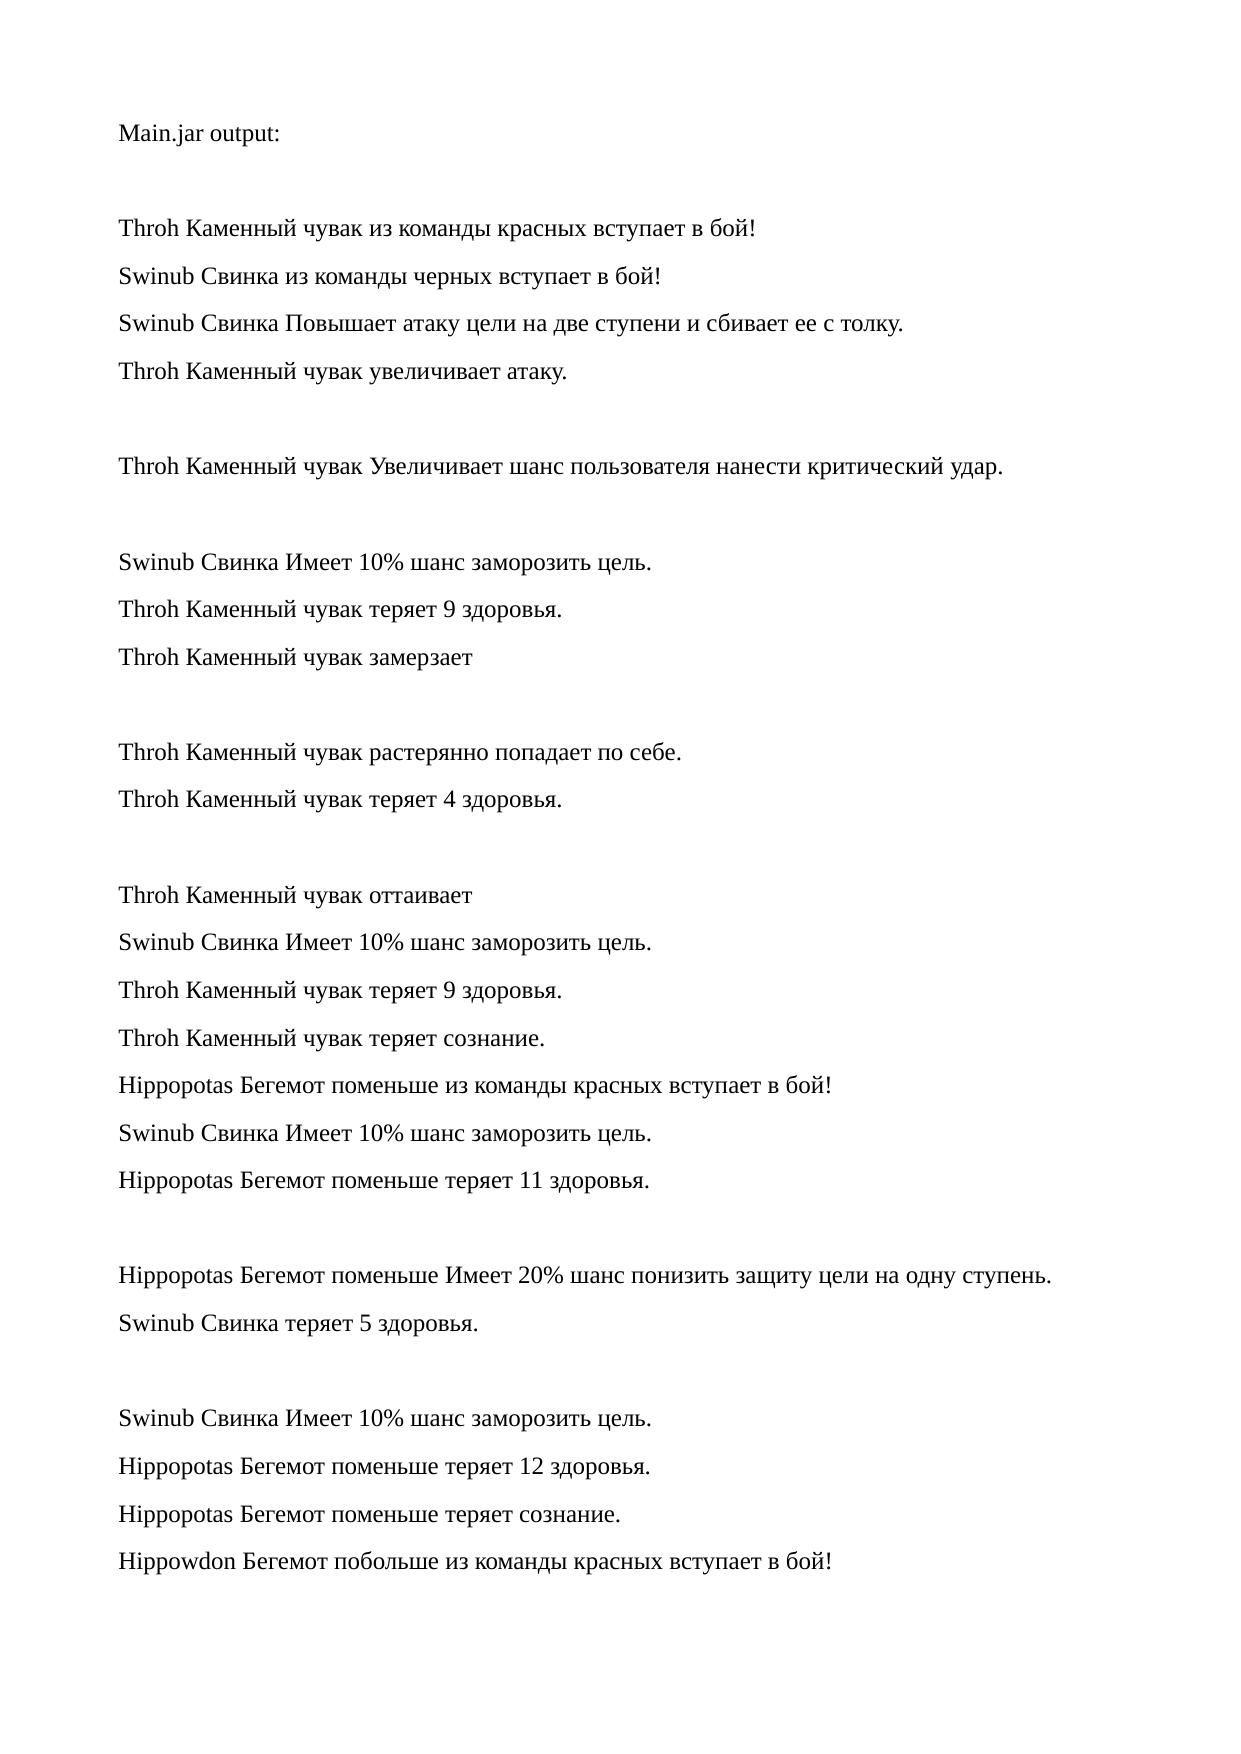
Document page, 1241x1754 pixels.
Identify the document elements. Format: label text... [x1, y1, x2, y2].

text Swinub Свинка Имеет 10% шанс заморозить цель. [118, 547, 1122, 575]
text Throh Каменный чувак растерянно попадает по себе. [118, 737, 1122, 766]
text Swinub Свинка Имеет 10% шанс заморозить цель. [118, 927, 1122, 956]
text Throh Каменный чувак теряет 9 здоровья. [118, 594, 1122, 623]
text Throh Каменный чувак увеличивает атаку. [118, 356, 1122, 385]
text Hippopotas Бегемот поменьше из команды красных вступает в бой! [118, 1070, 1122, 1099]
text Hippopotas Бегемот поменьше Имеет 20% шанс понизить защиту цели на одну ступень. [118, 1261, 1122, 1289]
text Throh Каменный чувак оттаивает [118, 880, 1122, 908]
text Throh Каменный чувак теряет 4 здоровья. [118, 784, 1122, 813]
text Throh Каменный чувак замерзает [118, 642, 1122, 671]
text Hippopotas Бегемот поменьше теряет сознание. [118, 1499, 1122, 1527]
text Throh Каменный чувак Увеличивает шанс пользователя нанести критический удар. [118, 451, 1122, 480]
text Hippopotas Бегемот поменьше теряет 11 здоровья. [118, 1165, 1122, 1194]
text Throh Каменный чувак теряет 9 здоровья. [118, 975, 1122, 1004]
text Swinub Свинка Имеет 10% шанс заморозить цель. [118, 1403, 1122, 1432]
text Swinub Свинка Имеет 10% шанс заморозить цель. [118, 1118, 1122, 1147]
text Main.jar output: [118, 118, 1122, 147]
text Hippopotas Бегемот поменьше теряет 12 здоровья. [118, 1451, 1122, 1480]
text Swinub Свинка из команды черных вступает в бой! [118, 261, 1122, 290]
text Swinub Свинка теряет 5 здоровья. [118, 1308, 1122, 1337]
text Throh Каменный чувак теряет сознание. [118, 1023, 1122, 1051]
text Hippowdon Бегемот побольше из команды красных вступает в бой! [118, 1546, 1122, 1575]
text Throh Каменный чувак из команды красных вступает в бой! [118, 213, 1122, 242]
text Swinub Свинка Повышает атаку цели на две ступени и сбивает ее с толку. [118, 308, 1122, 337]
